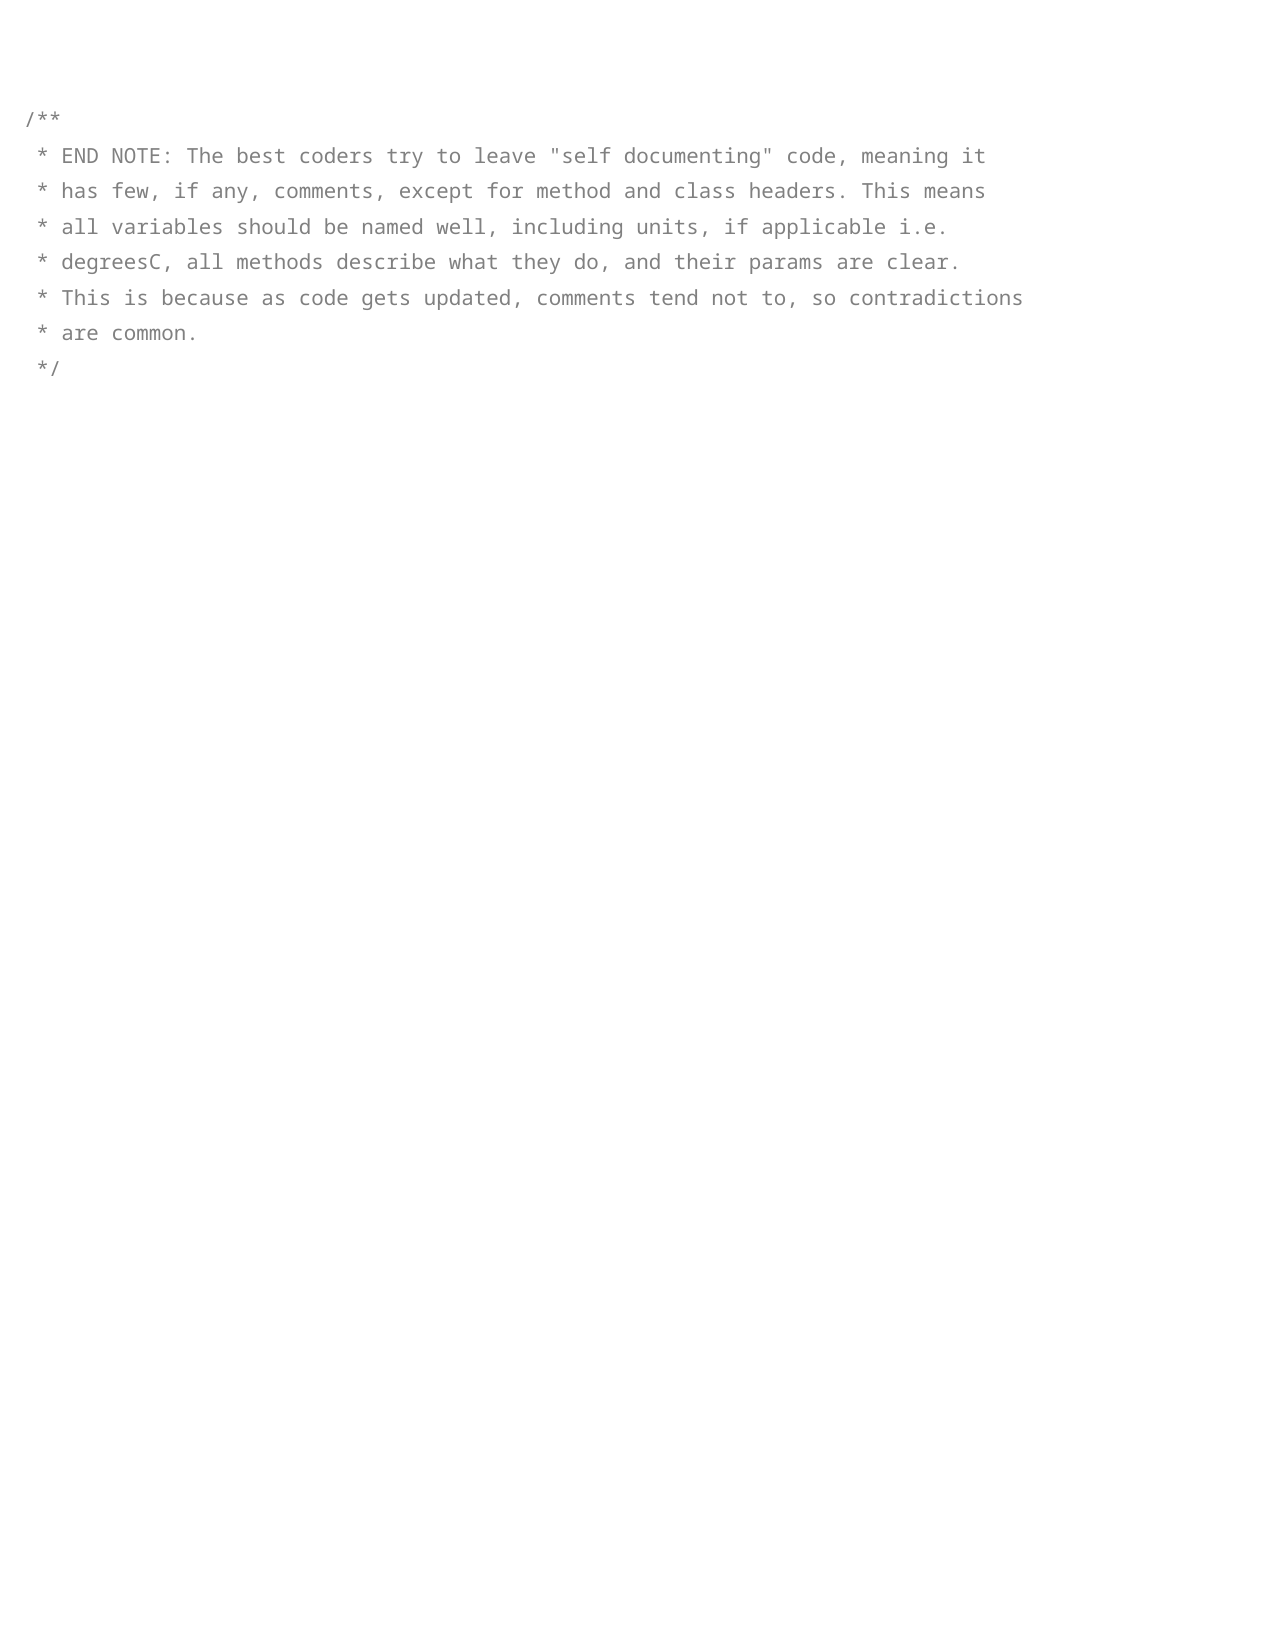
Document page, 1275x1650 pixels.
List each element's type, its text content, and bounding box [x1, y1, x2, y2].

text * END NOTE: The best coders try to leave "self documenting" code, meaning it [23, 141, 1231, 169]
text * are common. [23, 318, 1231, 347]
text * all variables should be named well, including units, if applicable i.e. [23, 212, 1231, 240]
text */ [23, 354, 1231, 382]
text * has few, if any, comments, except for method and class headers. This means [23, 176, 1231, 205]
text * degreesC, all methods describe what they do, and their params are clear. [23, 247, 1231, 276]
text * This is because as code gets updated, comments tend not to, so contradictions [23, 283, 1231, 311]
text /** [23, 105, 1231, 134]
